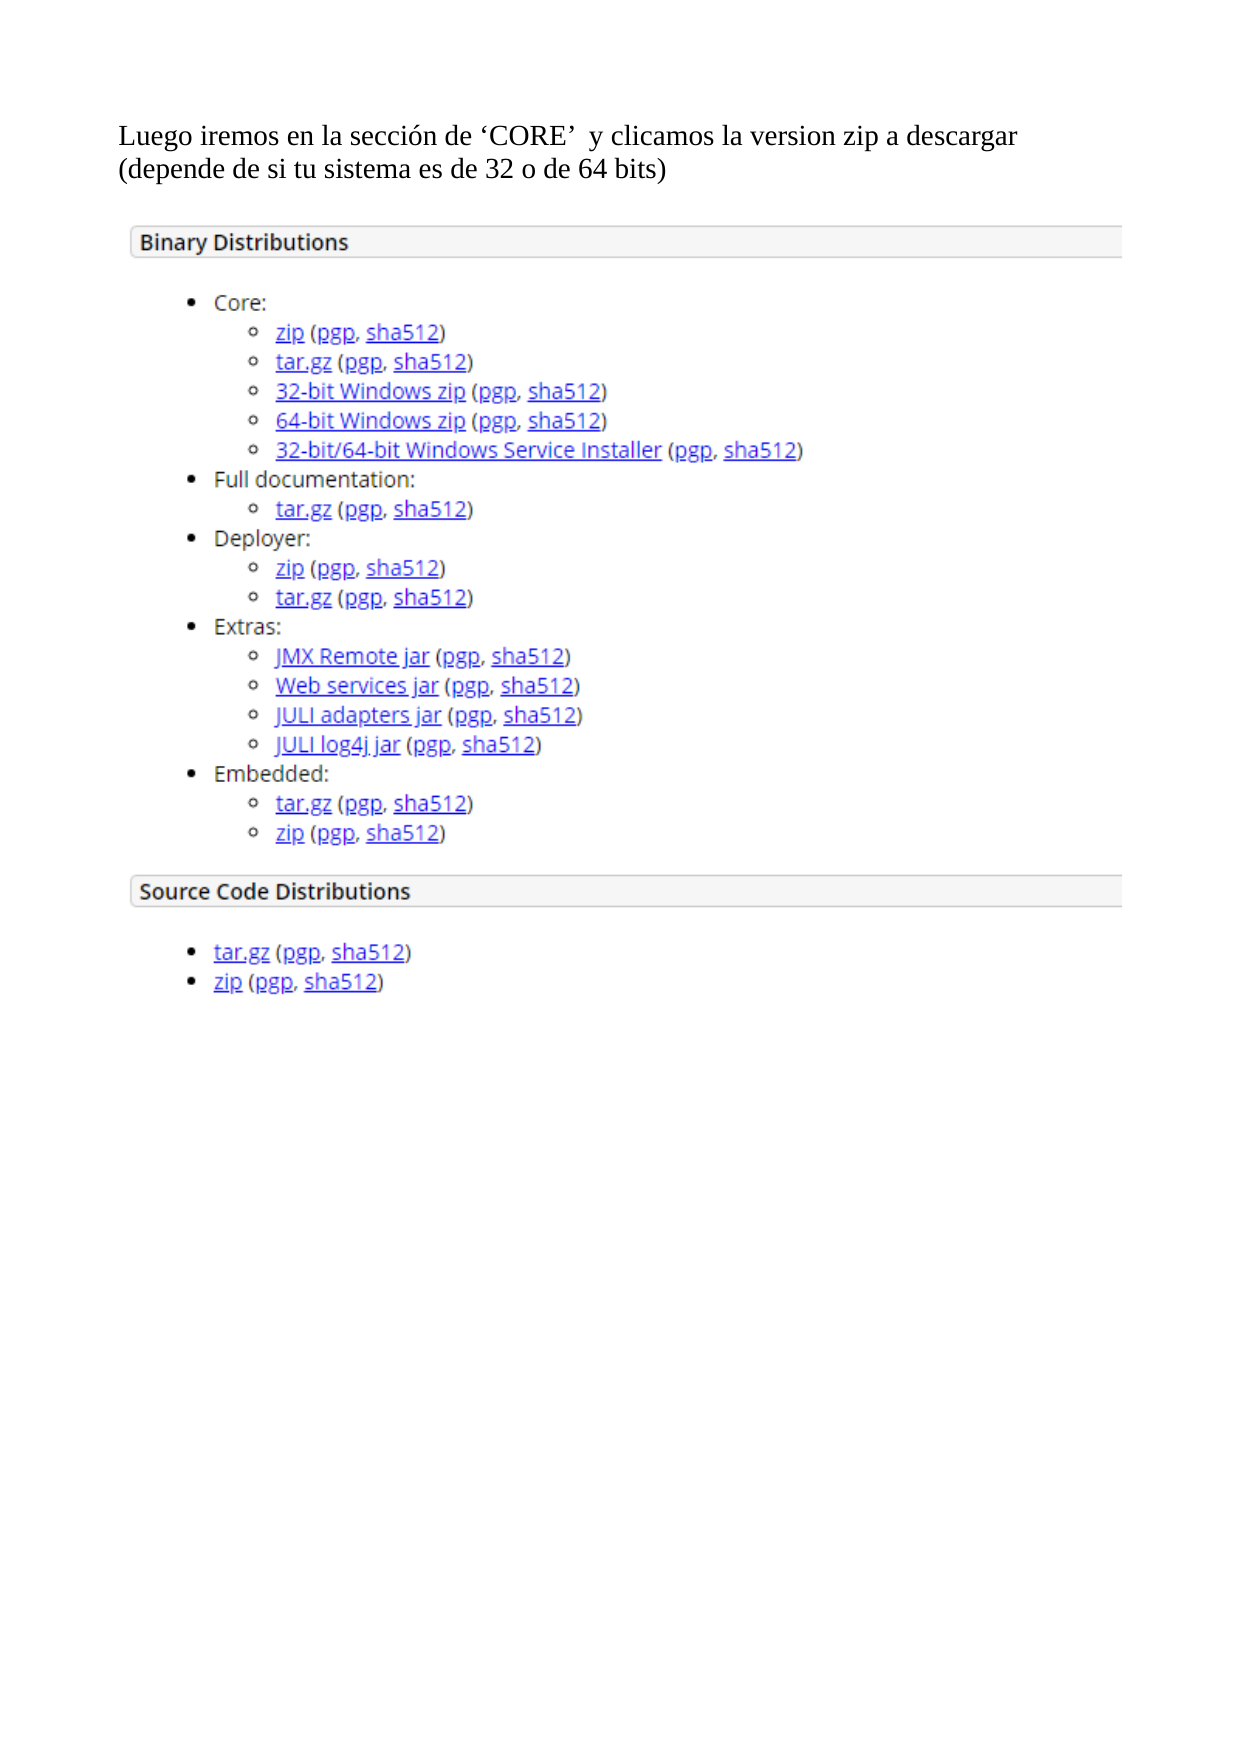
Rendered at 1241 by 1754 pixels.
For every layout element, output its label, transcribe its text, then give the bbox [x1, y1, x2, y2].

text Luego iremos en la sección de ‘CORE’ y clicamos la version zip a descargar (depende de si tu sistema es de 32 o de 64 bits) [118, 118, 1122, 185]
picture [118, 218, 1123, 1064]
